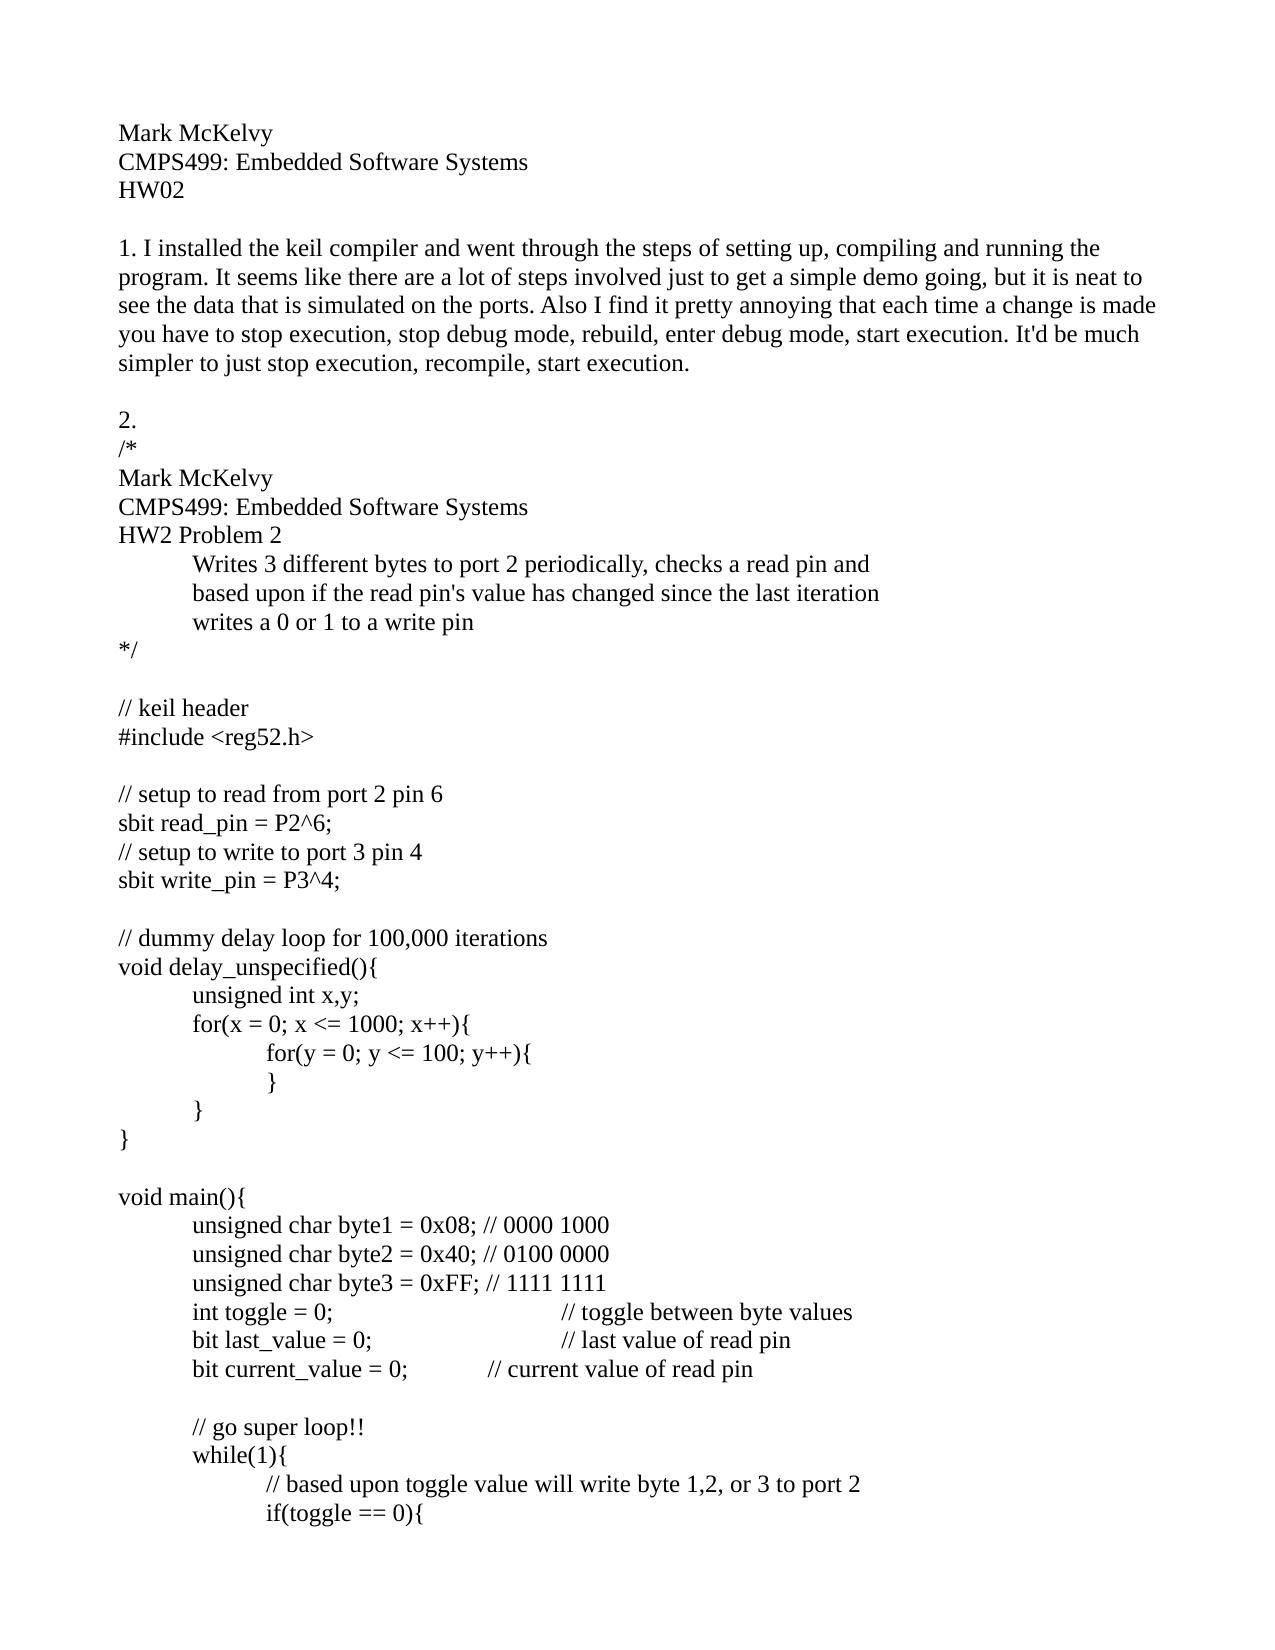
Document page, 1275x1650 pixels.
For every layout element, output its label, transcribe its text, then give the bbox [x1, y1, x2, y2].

text Writes 3 different bytes to port 2 periodically, checks a read pin and [118, 549, 1157, 578]
text // keil header [118, 693, 1157, 722]
text unsigned char byte3 = 0xFF; // 1111 1111 [118, 1268, 1157, 1297]
text #include <reg52.h> [118, 722, 1157, 751]
text sbit write_pin = P3^4; [118, 866, 1157, 894]
text for(y = 0; y <= 100; y++){ [118, 1038, 1157, 1067]
text void main(){ [118, 1182, 1157, 1211]
text unsigned char byte2 = 0x40; // 0100 0000 [118, 1239, 1157, 1268]
text // go super loop!! [118, 1412, 1157, 1441]
text unsigned char byte1 = 0x08; // 0000 1000 [118, 1211, 1157, 1239]
text 1. I installed the keil compiler and went through the steps of setting up, compiling and running the program. It seems like there are a lot of steps involved just to get a simple demo going, but it is neat to see the data that is simulated on the ports. Also I find it pretty annoying that each time a change is made you have to stop execution, stop debug mode, rebuild, enter debug mode, start execution. It'd be much simpler to just stop execution, recompile, start execution. [118, 233, 1157, 377]
text // dummy delay loop for 100,000 iterations [118, 923, 1157, 952]
text writes a 0 or 1 to a write pin [118, 607, 1157, 636]
text bit current_value = 0; // current value of read pin [118, 1354, 1157, 1383]
text // setup to read from port 2 pin 6 [118, 779, 1157, 808]
text } [118, 1096, 1157, 1124]
text } [118, 1067, 1157, 1096]
text // based upon toggle value will write byte 1,2, or 3 to port 2 [118, 1469, 1157, 1498]
text HW2 Problem 2 [118, 521, 1157, 549]
text CMPS499: Embedded Software Systems [118, 492, 1157, 521]
text based upon if the read pin's value has changed since the last iteration [118, 578, 1157, 607]
text for(x = 0; x <= 1000; x++){ [118, 1009, 1157, 1038]
text /* [118, 434, 1157, 463]
text HW02 [118, 176, 1157, 204]
text Mark McKelvy [118, 463, 1157, 492]
text int toggle = 0; // toggle between byte values [118, 1297, 1157, 1326]
text Mark McKelvy [118, 118, 1157, 147]
text // setup to write to port 3 pin 4 [118, 837, 1157, 866]
text if(toggle == 0){ [118, 1498, 1157, 1527]
text 2. [118, 406, 1157, 434]
text bit last_value = 0; // last value of read pin [118, 1326, 1157, 1354]
text unsigned int x,y; [118, 981, 1157, 1009]
text CMPS499: Embedded Software Systems [118, 147, 1157, 176]
text void delay_unspecified(){ [118, 952, 1157, 981]
text sbit read_pin = P2^6; [118, 808, 1157, 837]
text } [118, 1124, 1157, 1153]
text */ [118, 636, 1157, 664]
text while(1){ [118, 1441, 1157, 1469]
